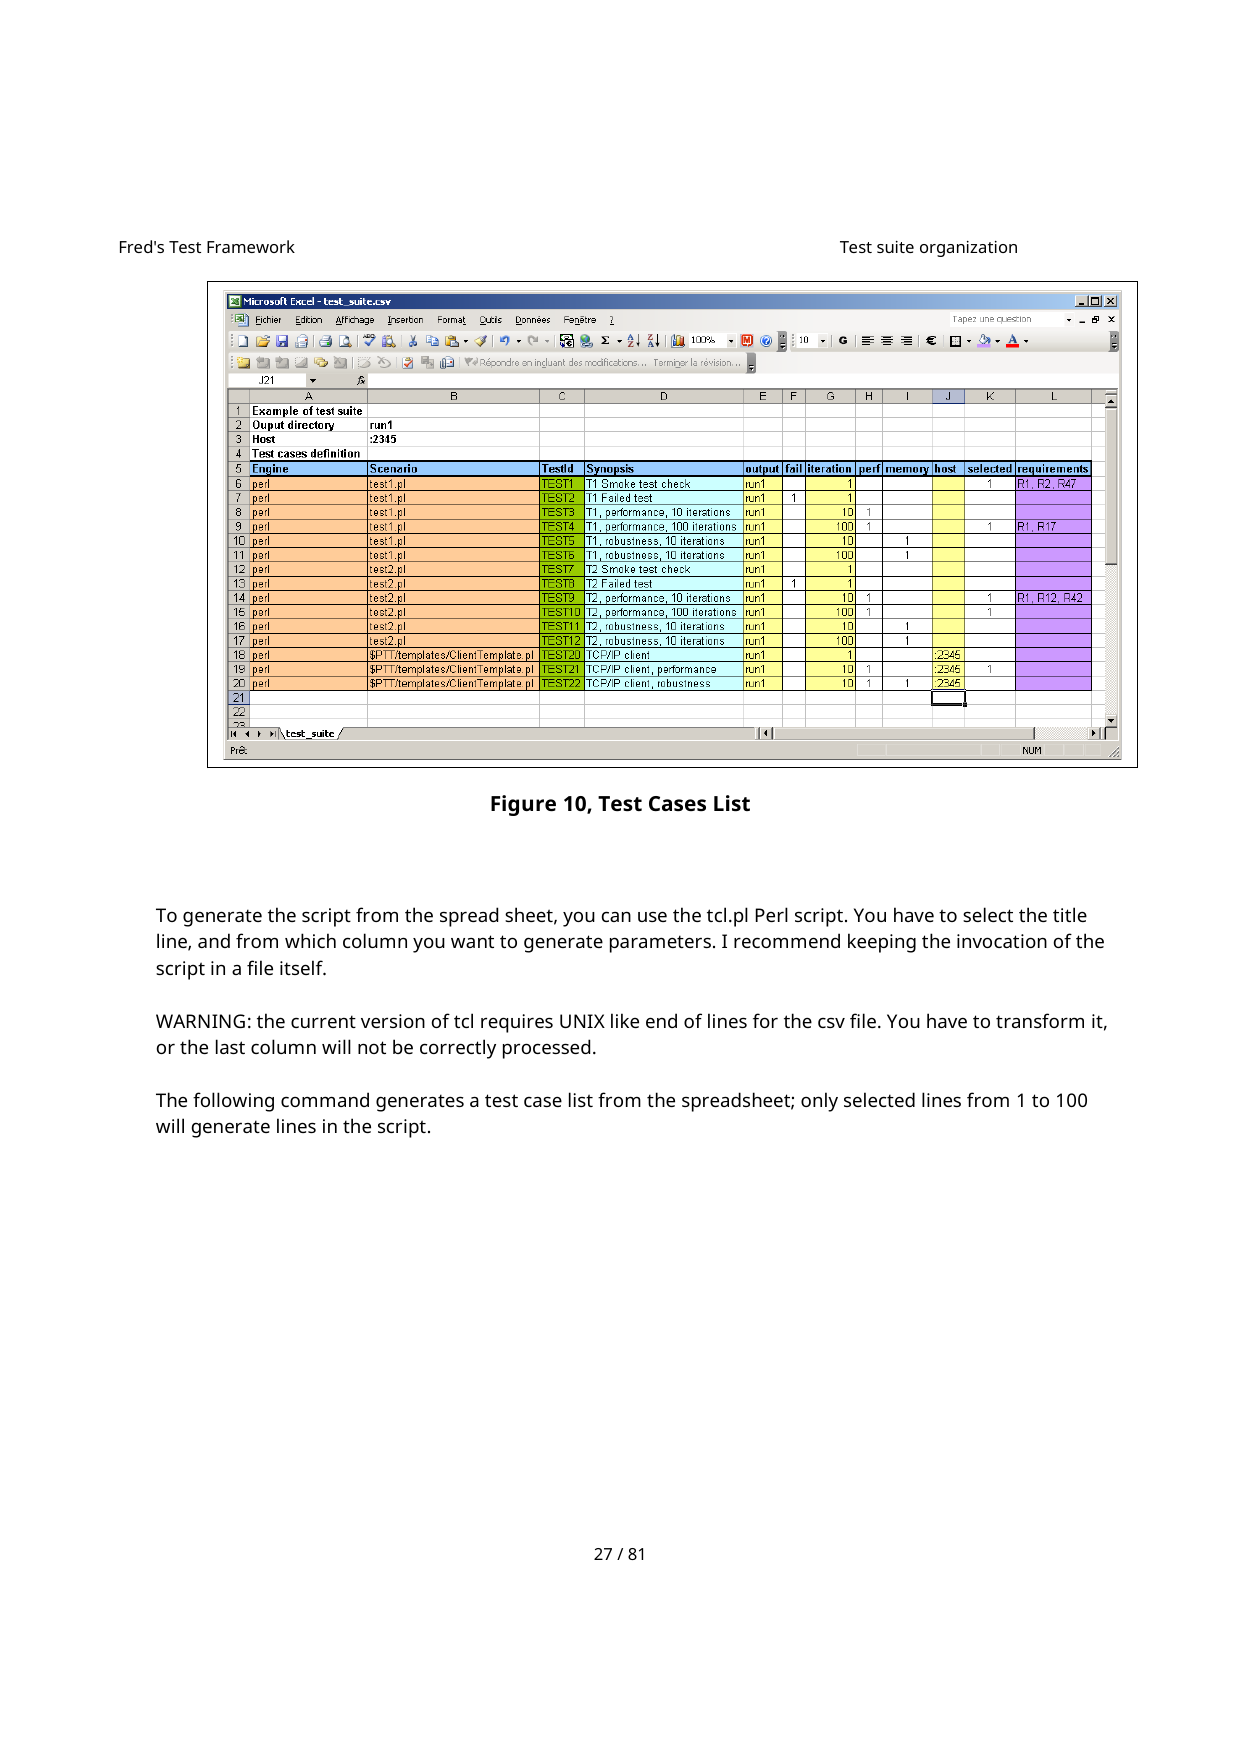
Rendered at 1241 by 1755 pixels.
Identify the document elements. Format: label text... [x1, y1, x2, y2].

picture [223, 290, 1122, 760]
text To generate the script from the spread sheet, you can use the tcl.pl Perl script. You have to select the title line, and from which column you want to generate parameters. I recommend keeping the invocation of the script in a file itself. [156, 902, 1122, 980]
text WARNING: the current version of tcl requires UNIX like end of lines for the csv file. You have to transform it, or the last column will not be correctly processed. [156, 1007, 1122, 1059]
text The following command generates a test case list from the spreadsheet; only selected lines from 1 to 100 will generate lines in the script. [156, 1087, 1122, 1165]
text Figure 10, Test Cases List [118, 789, 1122, 818]
